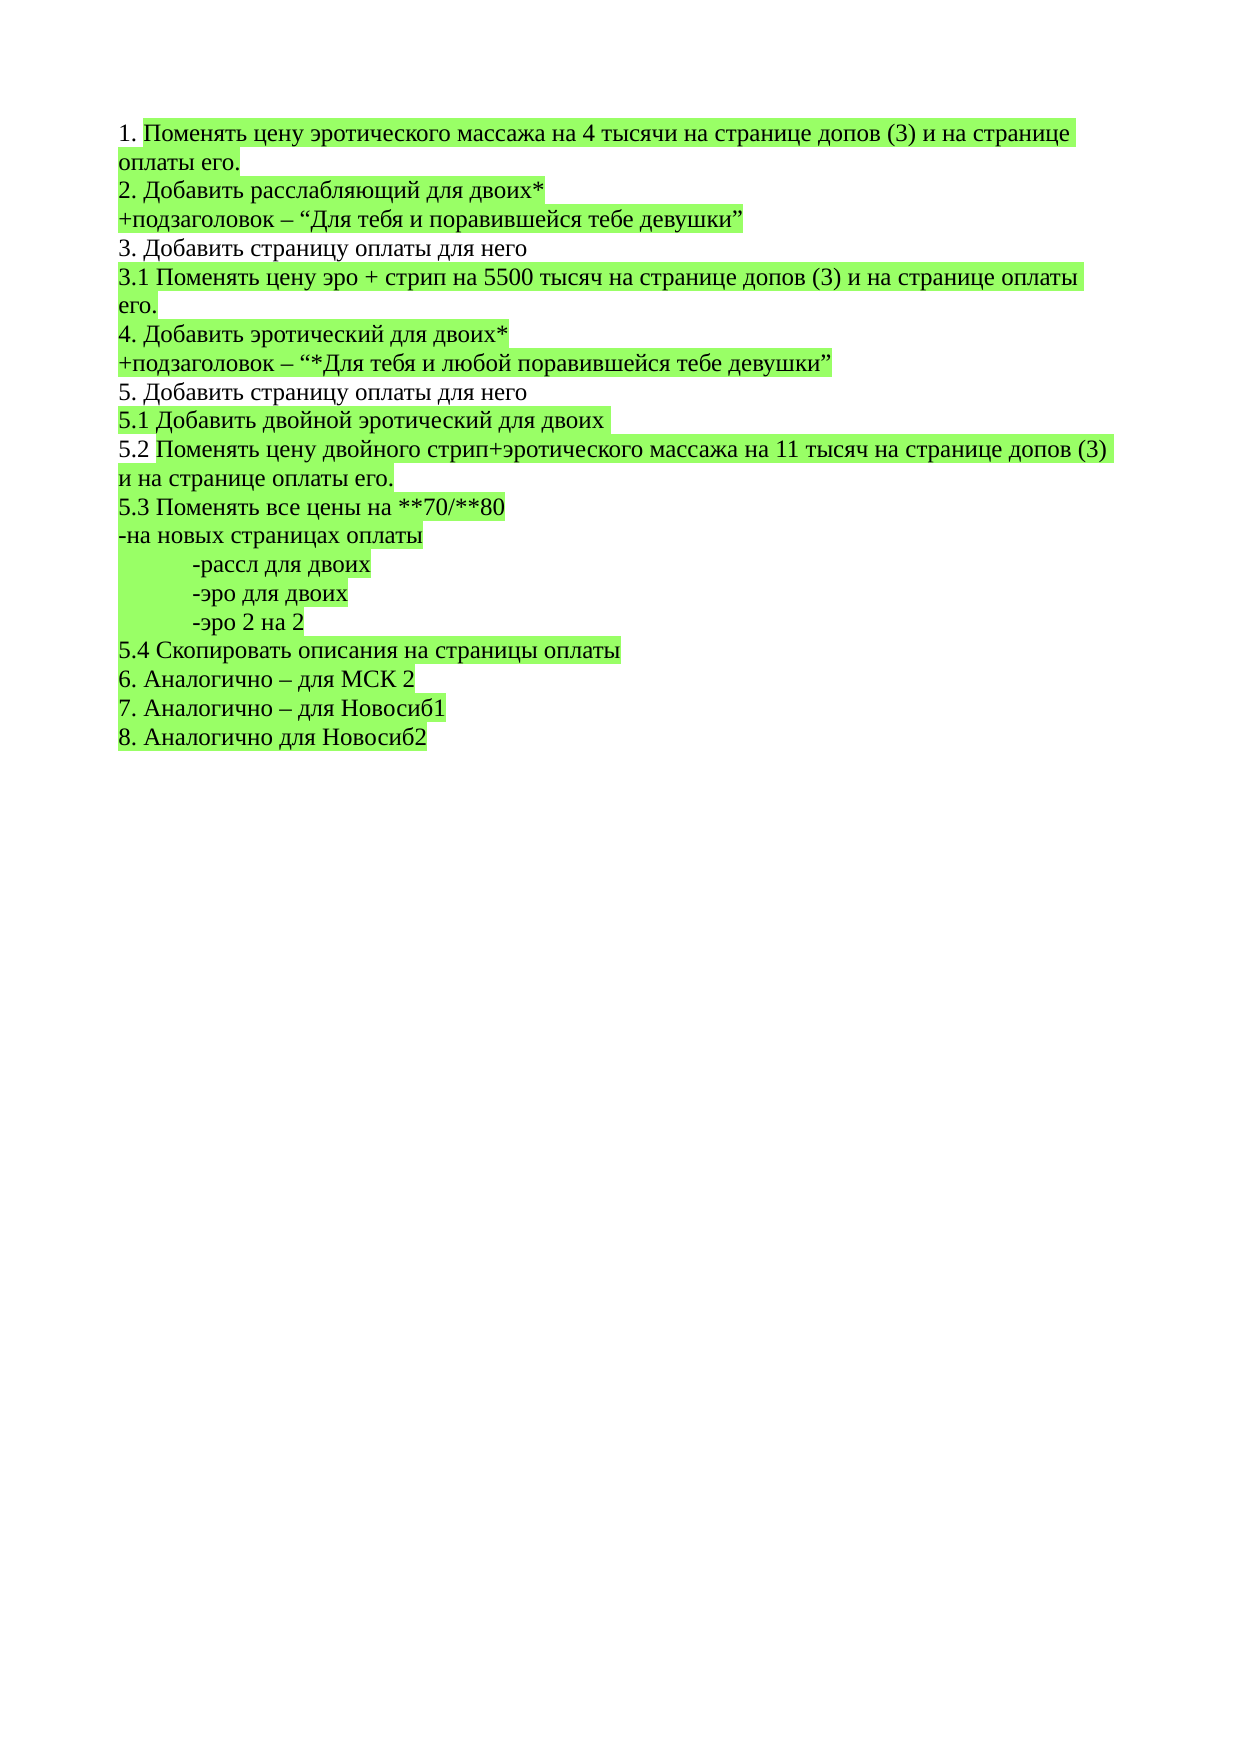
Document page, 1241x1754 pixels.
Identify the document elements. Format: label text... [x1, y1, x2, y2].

text 6. Аналогично – для МСК 2 [118, 664, 1122, 693]
text 4. Добавить эротический для двоих* [118, 319, 1122, 348]
text 5.1 Добавить двойной эротический для двоих [118, 406, 1122, 434]
text +подзаголовок – “*Для тебя и любой поравившейся тебе девушки” [118, 348, 1122, 377]
text 5.2 Поменять цену двойного стрип+эротического массажа на 11 тысяч на странице допов (3) и на странице оплаты его. [118, 434, 1122, 492]
text 3. Добавить страницу оплаты для него [118, 233, 1122, 262]
text 2. Добавить расслабляющий для двоих* [118, 176, 1122, 204]
text +подзаголовок – “Для тебя и поравившейся тебе девушки” [118, 204, 1122, 233]
text 7. Аналогично – для Новосиб1 [118, 693, 1122, 722]
text 1. Поменять цену эротического массажа на 4 тысячи на странице допов (3) и на странице оплаты его. [118, 118, 1122, 176]
text 5. Добавить страницу оплаты для него [118, 377, 1122, 406]
text 3.1 Поменять цену эро + стрип на 5500 тысяч на странице допов (3) и на странице оплаты его. [118, 262, 1122, 319]
text -рассл для двоих [118, 549, 1122, 578]
text 5.4 Скопировать описания на страницы оплаты [118, 636, 1122, 664]
text 5.3 Поменять все цены на **70/**80 [118, 492, 1122, 521]
text 8. Аналогично для Новосиб2 [118, 722, 1122, 751]
text -эро 2 на 2 [118, 607, 1122, 636]
text -на новых страницах оплаты [118, 521, 1122, 549]
text -эро для двоих [118, 578, 1122, 607]
